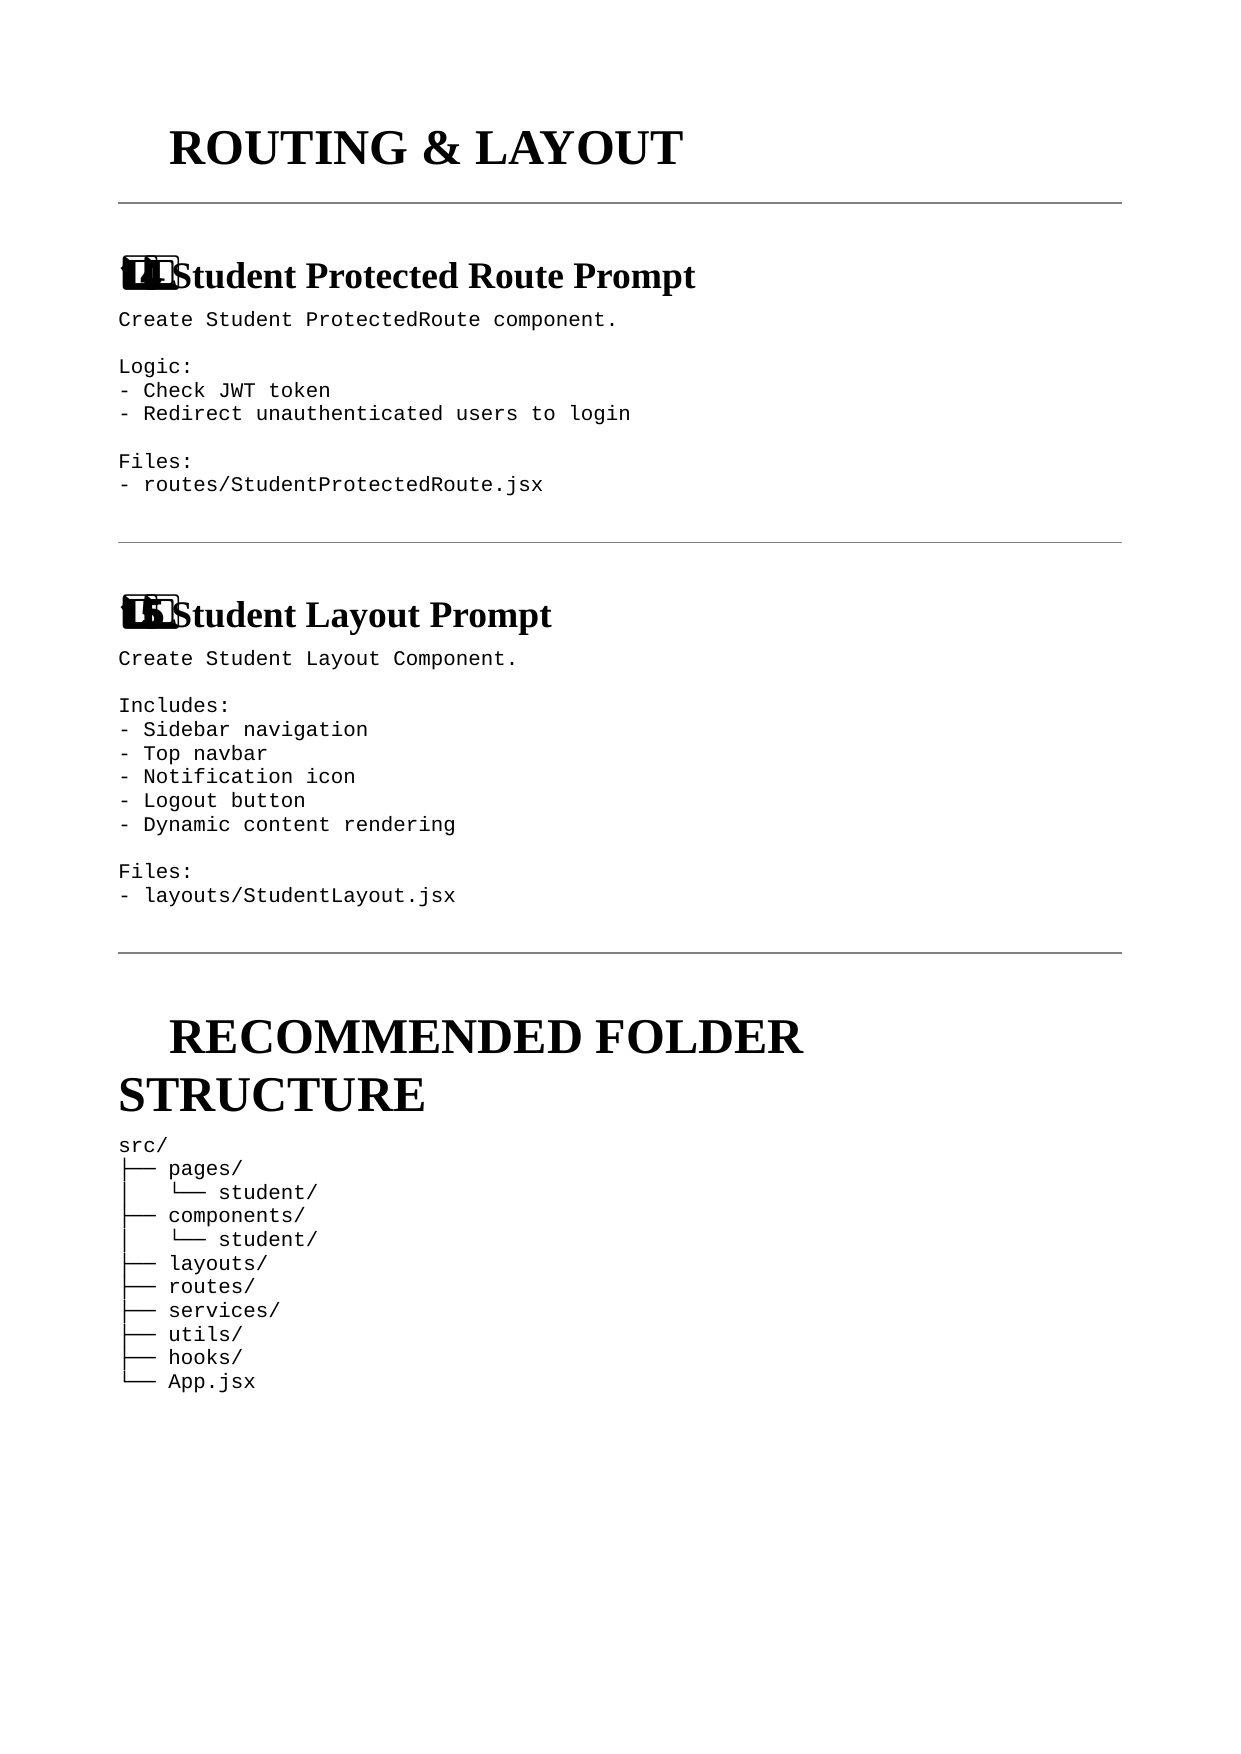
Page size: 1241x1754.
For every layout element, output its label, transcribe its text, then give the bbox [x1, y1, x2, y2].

text Create Student ProtectedRoute component. [118, 309, 1122, 332]
subtitle 1️⃣5️⃣ Student Layout Prompt [118, 593, 1122, 636]
text src/ [118, 1134, 1122, 1158]
subtitle 📁 RECOMMENDED FOLDER STRUCTURE [118, 1007, 1122, 1122]
text ├── utils/ [125, 1324, 1122, 1347]
text - Sidebar navigation [118, 719, 1122, 743]
text Logic: [118, 356, 1122, 380]
subtitle 🧭 ROUTING & LAYOUT [118, 118, 1122, 176]
text Includes: [118, 696, 1122, 719]
text ├── pages/ [118, 1158, 1122, 1182]
text ├── services/ [118, 1300, 1122, 1324]
text ├── hooks/ [118, 1347, 1122, 1371]
text - Top navbar [118, 743, 1122, 766]
text - Redirect unauthenticated users to login [118, 403, 1122, 427]
text ├── routes/ [118, 1276, 1122, 1300]
text ├── layouts/ [125, 1253, 1122, 1276]
text - Check JWT token [118, 380, 1122, 403]
text ├── components/ [118, 1206, 1122, 1229]
text Files: [118, 861, 1122, 885]
text - routes/StudentProtectedRoute.jsx [118, 474, 1122, 498]
text - Logout button [118, 790, 1122, 814]
subtitle 1️⃣4️⃣ Student Protected Route Prompt [118, 253, 1122, 296]
text - Dynamic content rendering [118, 814, 1122, 837]
text - Notification icon [118, 766, 1122, 790]
text Create Student Layout Component. [118, 648, 1122, 672]
text │ └── student/ [125, 1182, 1122, 1206]
text Files: [118, 451, 1122, 474]
text - layouts/StudentLayout.jsx [118, 885, 1122, 908]
text └── App.jsx [118, 1371, 1122, 1395]
text │ └── student/ [118, 1229, 1122, 1253]
